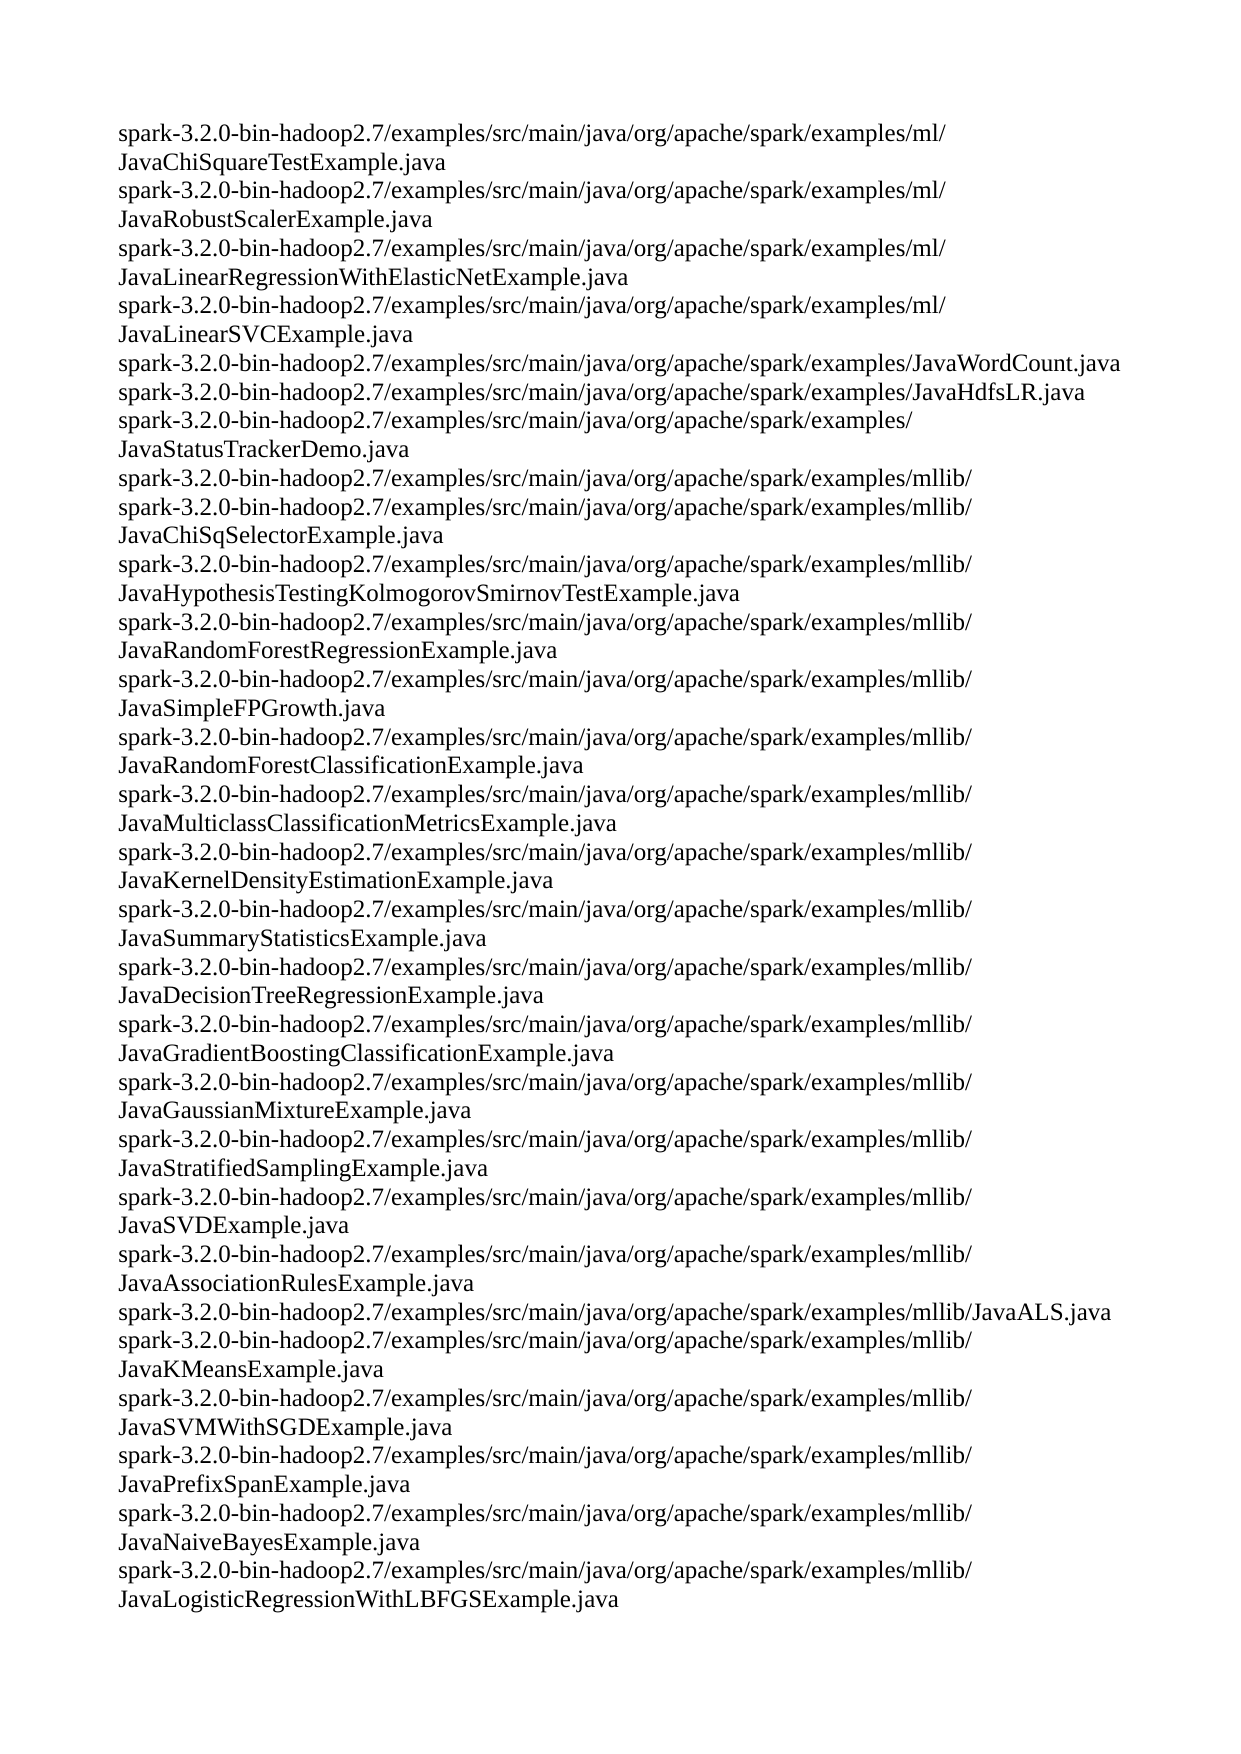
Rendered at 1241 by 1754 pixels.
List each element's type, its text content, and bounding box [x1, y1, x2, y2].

text spark-3.2.0-bin-hadoop2.7/examples/src/main/java/org/apache/spark/examples/mllib/JavaSummaryStatisticsExample.java [118, 894, 1122, 952]
text spark-3.2.0-bin-hadoop2.7/examples/src/main/java/org/apache/spark/examples/mllib/JavaAssociationRulesExample.java [118, 1239, 1122, 1297]
text spark-3.2.0-bin-hadoop2.7/examples/src/main/java/org/apache/spark/examples/ml/JavaLinearSVCExample.java [118, 291, 1122, 348]
text spark-3.2.0-bin-hadoop2.7/examples/src/main/java/org/apache/spark/examples/mllib/JavaPrefixSpanExample.java [118, 1441, 1122, 1498]
text spark-3.2.0-bin-hadoop2.7/examples/src/main/java/org/apache/spark/examples/JavaWordCount.java [118, 348, 1122, 377]
text spark-3.2.0-bin-hadoop2.7/examples/src/main/java/org/apache/spark/examples/mllib/JavaHypothesisTestingKolmogorovSmirnovTestExample.java [118, 549, 1122, 607]
text spark-3.2.0-bin-hadoop2.7/examples/src/main/java/org/apache/spark/examples/ml/JavaLinearRegressionWithElasticNetExample.java [118, 233, 1122, 291]
text spark-3.2.0-bin-hadoop2.7/examples/src/main/java/org/apache/spark/examples/JavaStatusTrackerDemo.java [118, 406, 1122, 463]
text spark-3.2.0-bin-hadoop2.7/examples/src/main/java/org/apache/spark/examples/mllib/JavaGradientBoostingClassificationExample.java [118, 1009, 1122, 1067]
text spark-3.2.0-bin-hadoop2.7/examples/src/main/java/org/apache/spark/examples/ml/JavaRobustScalerExample.java [118, 176, 1122, 233]
text spark-3.2.0-bin-hadoop2.7/examples/src/main/java/org/apache/spark/examples/mllib/JavaStratifiedSamplingExample.java [118, 1124, 1122, 1182]
text spark-3.2.0-bin-hadoop2.7/examples/src/main/java/org/apache/spark/examples/mllib/JavaChiSqSelectorExample.java [118, 492, 1122, 549]
text spark-3.2.0-bin-hadoop2.7/examples/src/main/java/org/apache/spark/examples/mllib/JavaRandomForestRegressionExample.java [118, 607, 1122, 664]
text spark-3.2.0-bin-hadoop2.7/examples/src/main/java/org/apache/spark/examples/mllib/JavaKMeansExample.java [118, 1326, 1122, 1383]
text spark-3.2.0-bin-hadoop2.7/examples/src/main/java/org/apache/spark/examples/mllib/JavaGaussianMixtureExample.java [118, 1067, 1122, 1124]
text spark-3.2.0-bin-hadoop2.7/examples/src/main/java/org/apache/spark/examples/mllib/JavaMulticlassClassificationMetricsExample.java [118, 779, 1122, 837]
text spark-3.2.0-bin-hadoop2.7/examples/src/main/java/org/apache/spark/examples/mllib/JavaRandomForestClassificationExample.java [118, 722, 1122, 779]
text spark-3.2.0-bin-hadoop2.7/examples/src/main/java/org/apache/spark/examples/mllib/ [118, 463, 1122, 492]
text spark-3.2.0-bin-hadoop2.7/examples/src/main/java/org/apache/spark/examples/mllib/JavaSVDExample.java [118, 1182, 1122, 1239]
text spark-3.2.0-bin-hadoop2.7/examples/src/main/java/org/apache/spark/examples/JavaHdfsLR.java [118, 377, 1122, 406]
text spark-3.2.0-bin-hadoop2.7/examples/src/main/java/org/apache/spark/examples/mllib/JavaNaiveBayesExample.java [118, 1498, 1122, 1556]
text spark-3.2.0-bin-hadoop2.7/examples/src/main/java/org/apache/spark/examples/mllib/JavaKernelDensityEstimationExample.java [118, 837, 1122, 894]
text spark-3.2.0-bin-hadoop2.7/examples/src/main/java/org/apache/spark/examples/mllib/JavaDecisionTreeRegressionExample.java [118, 952, 1122, 1009]
text spark-3.2.0-bin-hadoop2.7/examples/src/main/java/org/apache/spark/examples/mllib/JavaSVMWithSGDExample.java [118, 1383, 1122, 1441]
text spark-3.2.0-bin-hadoop2.7/examples/src/main/java/org/apache/spark/examples/mllib/JavaLogisticRegressionWithLBFGSExample.java [118, 1556, 1122, 1613]
text spark-3.2.0-bin-hadoop2.7/examples/src/main/java/org/apache/spark/examples/mllib/JavaALS.java [118, 1297, 1122, 1326]
text spark-3.2.0-bin-hadoop2.7/examples/src/main/java/org/apache/spark/examples/ml/JavaChiSquareTestExample.java [118, 118, 1122, 176]
text spark-3.2.0-bin-hadoop2.7/examples/src/main/java/org/apache/spark/examples/mllib/JavaSimpleFPGrowth.java [118, 664, 1122, 722]
